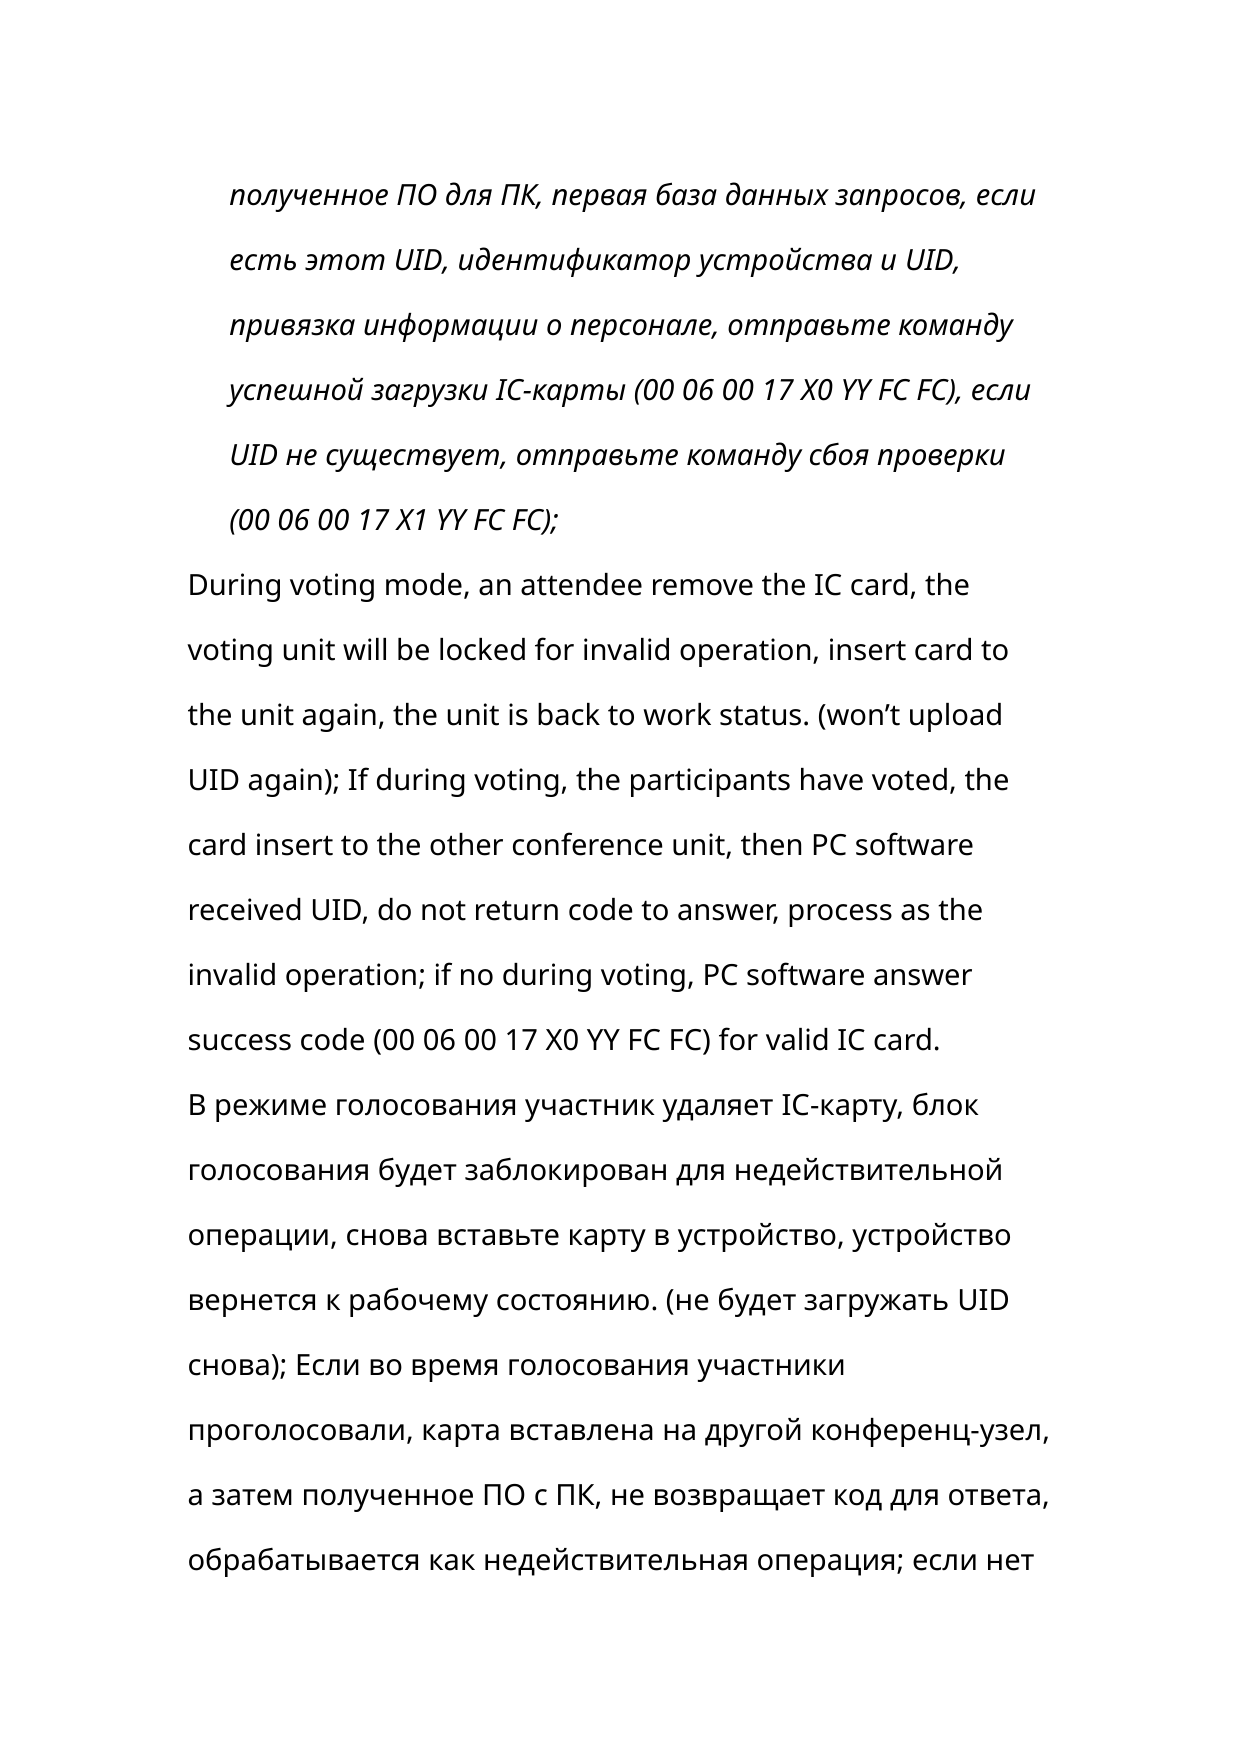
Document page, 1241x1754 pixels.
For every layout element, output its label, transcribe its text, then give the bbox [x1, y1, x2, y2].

text полученное ПО для ПК, первая база данных запросов, если есть этот UID, идентификатор устройства и UID, привязка информации о персонале, отправьте команду успешной загрузки IC-карты (00 06 00 17 X0 YY FC FC), если UID не существует, отправьте команду сбоя проверки (00 06 00 17 X1 YY FC FC); [229, 162, 1053, 552]
text В режиме голосования участник удаляет IC-карту, блок голосования будет заблокирован для недействительной операции, снова вставьте карту в устройство, устройство вернется к рабочему состоянию. (не будет загружать UID снова); Если во время голосования участники проголосовали, карта вставлена на другой конференц-узел, а затем полученное ПО с ПК, не возвращает код для ответа, обрабатывается как недействительная операция; если нет [187, 1072, 1053, 1592]
text During voting mode, an attendee remove the IC card, the voting unit will be locked for invalid operation, insert card to the unit again, the unit is back to work status. (won’t upload UID again); If during voting, the participants have voted, the card insert to the other conference unit, then PC software received UID, do not return code to answer, process as the invalid operation; if no during voting, PC software answer success code (00 06 00 17 X0 YY FC FC) for valid IC card. [187, 552, 1053, 1072]
